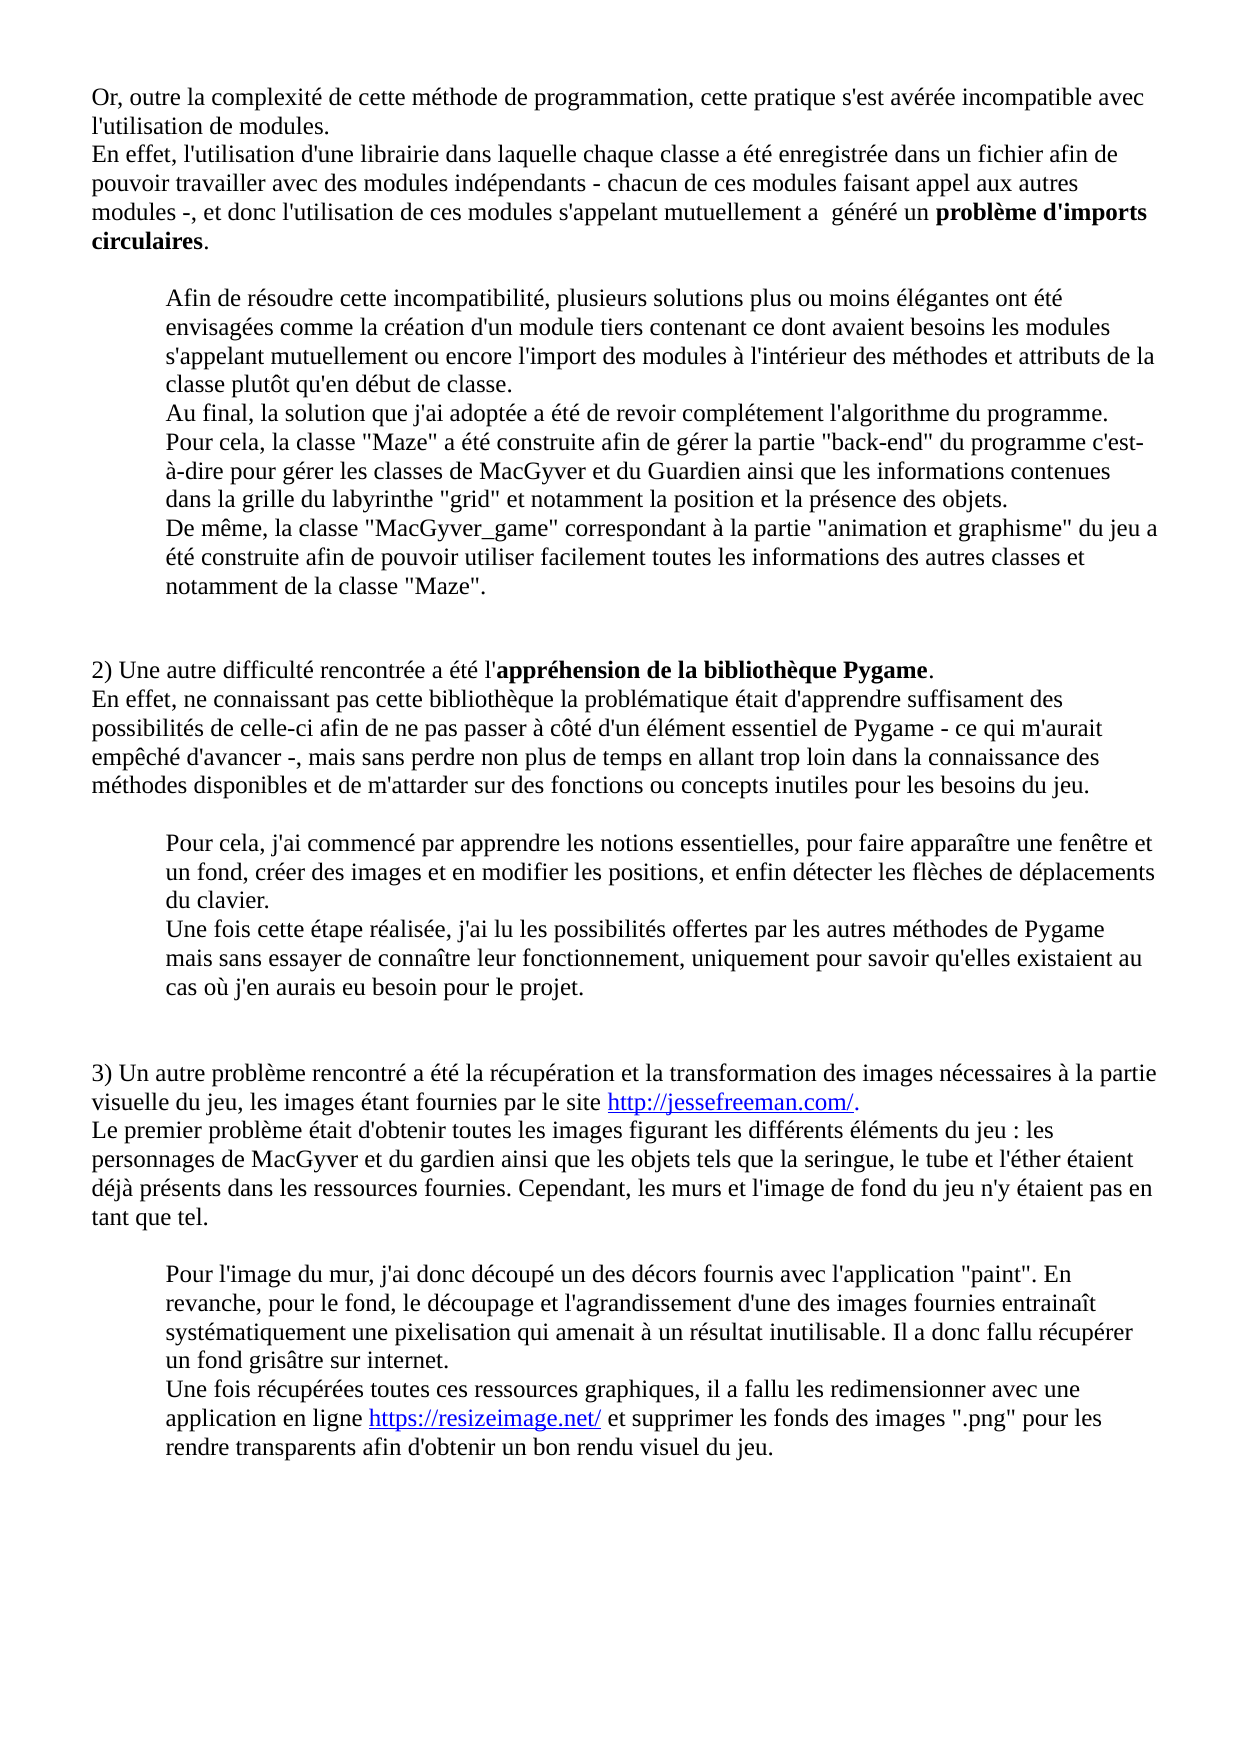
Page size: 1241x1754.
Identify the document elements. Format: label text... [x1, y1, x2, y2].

text Or, outre la complexité de cette méthode de programmation, cette pratique s'est avérée incompatible avec l'utilisation de modules. [91, 82, 1158, 139]
text Au final, la solution que j'ai adoptée a été de revoir complétement l'algorithme du programme. Pour cela, la classe "Maze" a été construite afin de gérer la partie "back-end" du programme c'est- à-dire pour gérer les classes de MacGyver et du Guardien ainsi que les informations contenues dans la grille du labyrinthe "grid" et notamment la position et la présence des objets. [91, 398, 1158, 513]
text Le premier problème était d'obtenir toutes les images figurant les différents éléments du jeu : les personnages de MacGyver et du gardien ainsi que les objets tels que la seringue, le tube et l'éther étaient déjà présents dans les ressources fournies. Cependant, les murs et l'image de fond du jeu n'y étaient pas en tant que tel. [91, 1116, 1158, 1231]
text Pour cela, j'ai commencé par apprendre les notions essentielles, pour faire apparaître une fenêtre et un fond, créer des images et en modifier les positions, et enfin détecter les flèches de déplacements du clavier. [91, 828, 1158, 914]
text En effet, ne connaissant pas cette bibliothèque la problématique était d'apprendre suffisament des possibilités de celle-ci afin de ne pas passer à côté d'un élément essentiel de Pygame - ce qui m'aurait empêché d'avancer -, mais sans perdre non plus de temps en allant trop loin dans la connaissance des méthodes disponibles et de m'attarder sur des fonctions ou concepts inutiles pour les besoins du jeu. [91, 684, 1158, 799]
text Une fois cette étape réalisée, j'ai lu les possibilités offertes par les autres méthodes de Pygame mais sans essayer de connaître leur fonctionnement, uniquement pour savoir qu'elles existaient au cas où j'en aurais eu besoin pour le projet. [91, 914, 1158, 1001]
text Une fois récupérées toutes ces ressources graphiques, il a fallu les redimensionner avec une application en ligne https://resizeimage.net/ et supprimer les fonds des images ".png" pour les rendre transparents afin d'obtenir un bon rendu visuel du jeu. [91, 1374, 1158, 1461]
text De même, la classe "MacGyver_game" correspondant à la partie "animation et graphisme" du jeu a été construite afin de pouvoir utiliser facilement toutes les informations des autres classes et notamment de la classe "Maze". [91, 513, 1158, 599]
text En effet, l'utilisation d'une librairie dans laquelle chaque classe a été enregistrée dans un fichier afin de pouvoir travailler avec des modules indépendants - chacun de ces modules faisant appel aux autres modules -, et donc l'utilisation de ces modules s'appelant mutuellement a généré un problème d'imports circulaires. [91, 139, 1158, 254]
text Afin de résoudre cette incompatibilité, plusieurs solutions plus ou moins élégantes ont été envisagées comme la création d'un module tiers contenant ce dont avaient besoins les modules s'appelant mutuellement ou encore l'import des modules à l'intérieur des méthodes et attributs de la classe plutôt qu'en début de classe. [91, 283, 1158, 398]
text 2) Une autre difficulté rencontrée a été l'appréhension de la bibliothèque Pygame. [91, 656, 1158, 684]
text 3) Un autre problème rencontré a été la récupération et la transformation des images nécessaires à la partie visuelle du jeu, les images étant fournies par le site http://jessefreeman.com/. [91, 1058, 1158, 1116]
text Pour l'image du mur, j'ai donc découpé un des décors fournis avec l'application "paint". En revanche, pour le fond, le découpage et l'agrandissement d'une des images fournies entrainaît systématiquement une pixelisation qui amenait à un résultat inutilisable. Il a donc fallu récupérer un fond grisâtre sur internet. [91, 1259, 1158, 1374]
